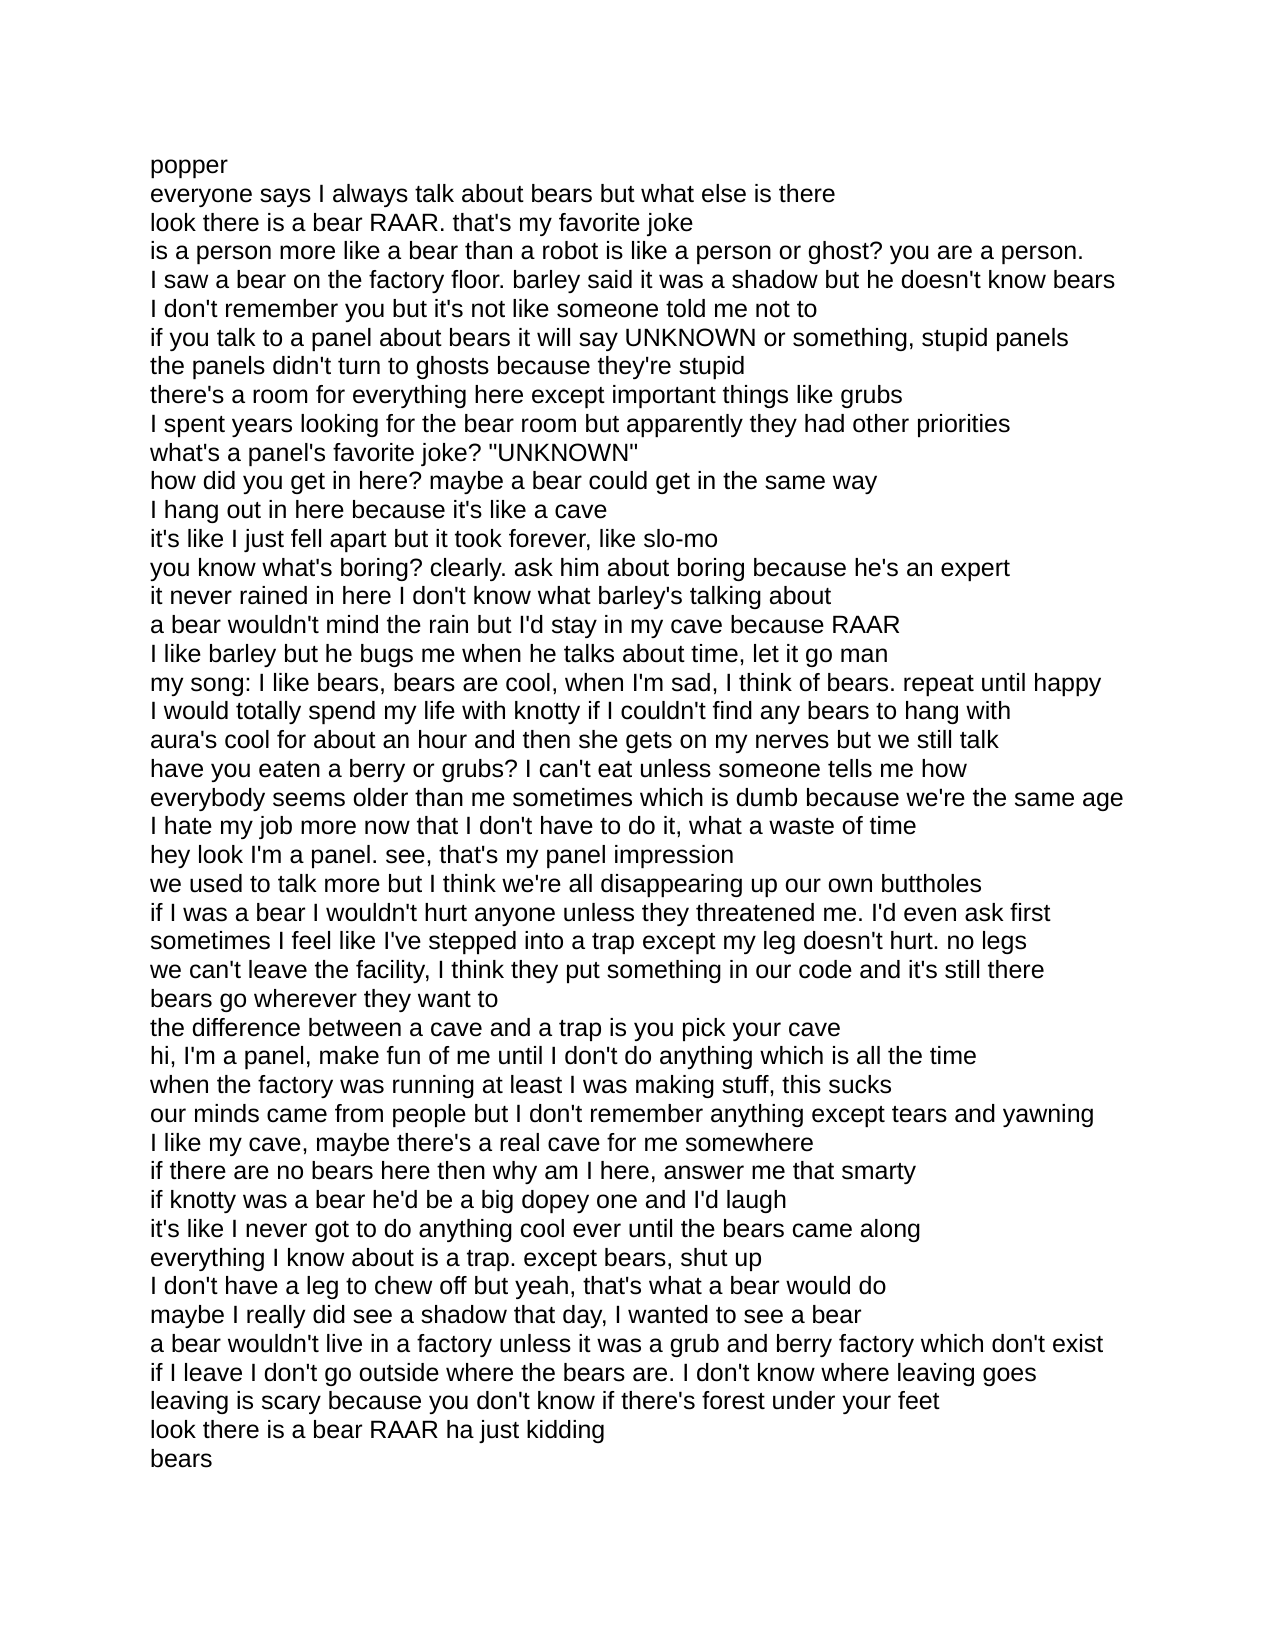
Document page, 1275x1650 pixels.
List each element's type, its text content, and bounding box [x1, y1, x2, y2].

text our minds came from people but I don't remember anything except tears and yawning [150, 1099, 1125, 1127]
text if I leave I don't go outside where the bears are. I don't know where leaving goes [150, 1357, 1125, 1386]
text bears go wherever they want to [150, 984, 1125, 1012]
text it's like I just fell apart but it took forever, like slo-mo [150, 524, 1125, 552]
text my song: I like bears, bears are cool, when I'm sad, I think of bears. repeat until happy [150, 667, 1125, 696]
text it's like I never got to do anything cool ever until the bears came along [150, 1214, 1125, 1242]
text a bear wouldn't mind the rain but I'd stay in my cave because RAAR [150, 610, 1125, 639]
text if you talk to a panel about bears it will say UNKNOWN or something, stupid panels [150, 322, 1125, 351]
text how did you get in here? maybe a bear could get in the same way [150, 466, 1125, 495]
text hi, I'm a panel, make fun of me until I don't do anything which is all the time [150, 1041, 1125, 1070]
text we used to talk more but I think we're all disappearing up our own buttholes [150, 869, 1125, 897]
text I like barley but he bugs me when he talks about time, let it go man [150, 639, 1125, 667]
text everybody seems older than me sometimes which is dumb because we're the same age [150, 782, 1125, 811]
text maybe I really did see a shadow that day, I wanted to see a bear [150, 1300, 1125, 1329]
text it never rained in here I don't know what barley's talking about [150, 581, 1125, 610]
text sometimes I feel like I've stepped into a trap except my leg doesn't hurt. no legs [150, 926, 1125, 955]
text leaving is scary because you don't know if there's forest under your feet [150, 1386, 1125, 1415]
text there's a room for everything here except important things like grubs [150, 380, 1125, 409]
text I don't remember you but it's not like someone told me not to [150, 294, 1125, 322]
text aura's cool for about an hour and then she gets on my nerves but we still talk [150, 725, 1125, 754]
text a bear wouldn't live in a factory unless it was a grub and berry factory which don't exist [150, 1329, 1125, 1357]
text what's a panel's favorite joke? "UNKNOWN" [150, 437, 1125, 466]
text the difference between a cave and a trap is you pick your cave [150, 1012, 1125, 1041]
text if knotty was a bear he'd be a big dopey one and I'd laugh [150, 1185, 1125, 1214]
text hey look I'm a panel. see, that's my panel impression [150, 840, 1125, 869]
text I saw a bear on the factory floor. barley said it was a shadow but he doesn't know bears [150, 265, 1125, 294]
text the panels didn't turn to ghosts because they're stupid [150, 351, 1125, 380]
text look there is a bear RAAR ha just kidding [150, 1415, 1125, 1444]
text if there are no bears here then why am I here, answer me that smarty [150, 1156, 1125, 1185]
text you know what's boring? clearly. ask him about boring because he's an expert [150, 552, 1125, 581]
text we can't leave the facility, I think they put something in our code and it's still there [150, 955, 1125, 984]
text look there is a bear RAAR. that's my favorite joke [150, 207, 1125, 236]
text bears [150, 1444, 1125, 1472]
text have you eaten a berry or grubs? I can't eat unless someone tells me how [150, 754, 1125, 782]
text I hang out in here because it's like a cave [150, 495, 1125, 524]
text when the factory was running at least I was making stuff, this sucks [150, 1070, 1125, 1099]
text everyone says I always talk about bears but what else is there [150, 179, 1125, 207]
text I spent years looking for the bear room but apparently they had other priorities [150, 409, 1125, 437]
text I hate my job more now that I don't have to do it, what a waste of time [150, 811, 1125, 840]
text I don't have a leg to chew off but yeah, that's what a bear would do [150, 1271, 1125, 1300]
text if I was a bear I wouldn't hurt anyone unless they threatened me. I'd even ask first [150, 897, 1125, 926]
text is a person more like a bear than a robot is like a person or ghost? you are a person. [150, 236, 1125, 265]
text everything I know about is a trap. except bears, shut up [150, 1242, 1125, 1271]
text I would totally spend my life with knotty if I couldn't find any bears to hang with [150, 696, 1125, 725]
text I like my cave, maybe there's a real cave for me somewhere [150, 1127, 1125, 1156]
text popper [150, 150, 1125, 179]
